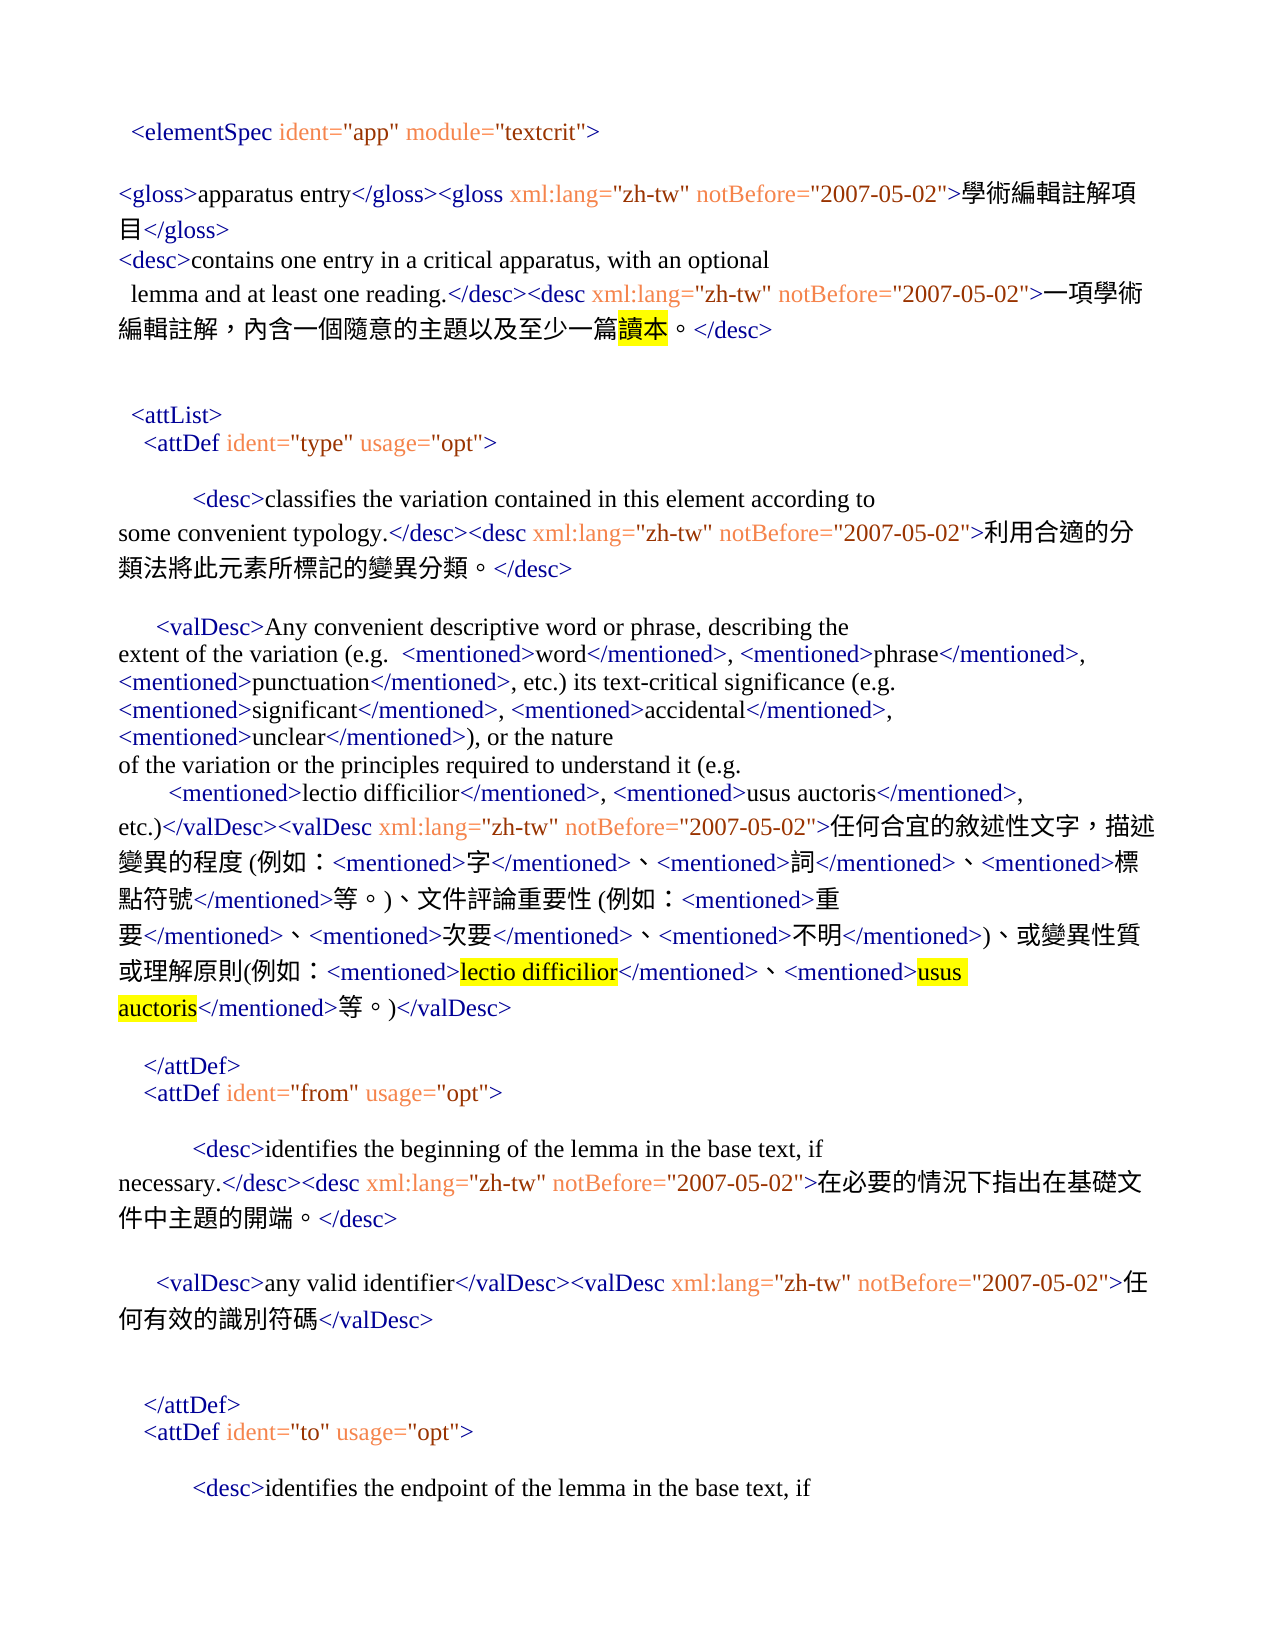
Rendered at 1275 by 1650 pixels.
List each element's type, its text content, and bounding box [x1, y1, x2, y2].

text <valDesc>Any convenient descriptive word or phrase, describing the [118, 613, 1157, 640]
text <attList> [118, 402, 1157, 429]
text <mentioned>lectio difficilior</mentioned>, <mentioned>usus auctoris</mentioned>, etc.)</valDesc><valDesc xml:lang="zh-tw" notBefore="2007-05-02">任何合宜的敘述性文字，描述變異的程度 (例如：<mentioned>字</mentioned>、<mentioned>詞</mentioned>、<mentioned>標點符號</mentioned>等。)、文件評論重要性 (例如：<mentioned>重要</mentioned>、<mentioned>次要</mentioned>、<mentioned>不明</mentioned>)、或變異性質或理解原則(例如：<mentioned>lectio difficilior</mentioned>、<mentioned>usus auctoris</mentioned>等。)</valDesc> [118, 779, 1157, 1024]
text <mentioned>significant</mentioned>, <mentioned>accidental</mentioned>, <mentioned>unclear</mentioned>), or the nature [118, 696, 1157, 751]
text <mentioned>punctuation</mentioned>, etc.) its text-critical significance (e.g. [118, 668, 1157, 696]
text </attDef> [118, 1391, 1157, 1418]
text <desc>identifies the endpoint of the lemma in the base text, if [118, 1474, 1157, 1502]
text of the variation or the principles required to understand it (e.g. [118, 751, 1157, 779]
text lemma and at least one reading.</desc><desc xml:lang="zh-tw" notBefore="2007-05-02">一項學術編輯註解，內含一個隨意的主題以及至少一篇讀本。</desc> [118, 274, 1157, 346]
text <attDef ident="from" usage="opt"> [118, 1079, 1157, 1107]
text necessary.</desc><desc xml:lang="zh-tw" notBefore="2007-05-02">在必要的情況下指出在基礎文件中主題的開端。</desc> [118, 1163, 1157, 1235]
text some convenient typology.</desc><desc xml:lang="zh-tw" notBefore="2007-05-02">利用合適的分類法將此元素所標記的變異分類。</desc> [118, 512, 1157, 585]
text <attDef ident="to" usage="opt"> [118, 1418, 1157, 1446]
text </attDef> [118, 1052, 1157, 1079]
text extent of the variation (e.g. <mentioned>word</mentioned>, <mentioned>phrase</mentioned>, [118, 640, 1157, 668]
text <desc>identifies the beginning of the lemma in the base text, if [118, 1135, 1157, 1163]
text <gloss>apparatus entry</gloss><gloss xml:lang="zh-tw" notBefore="2007-05-02">學術編輯註解項目</gloss> [118, 173, 1157, 246]
text <elementSpec ident="app" module="textcrit"> [118, 118, 1157, 146]
text <valDesc>any valid identifier</valDesc><valDesc xml:lang="zh-tw" notBefore="2007-05-02">任何有效的識別符碼</valDesc> [118, 1263, 1157, 1335]
text <desc>contains one entry in a critical apparatus, with an optional [118, 246, 1157, 274]
text <desc>classifies the variation contained in this element according to [118, 485, 1157, 512]
text <attDef ident="type" usage="opt"> [118, 429, 1157, 457]
